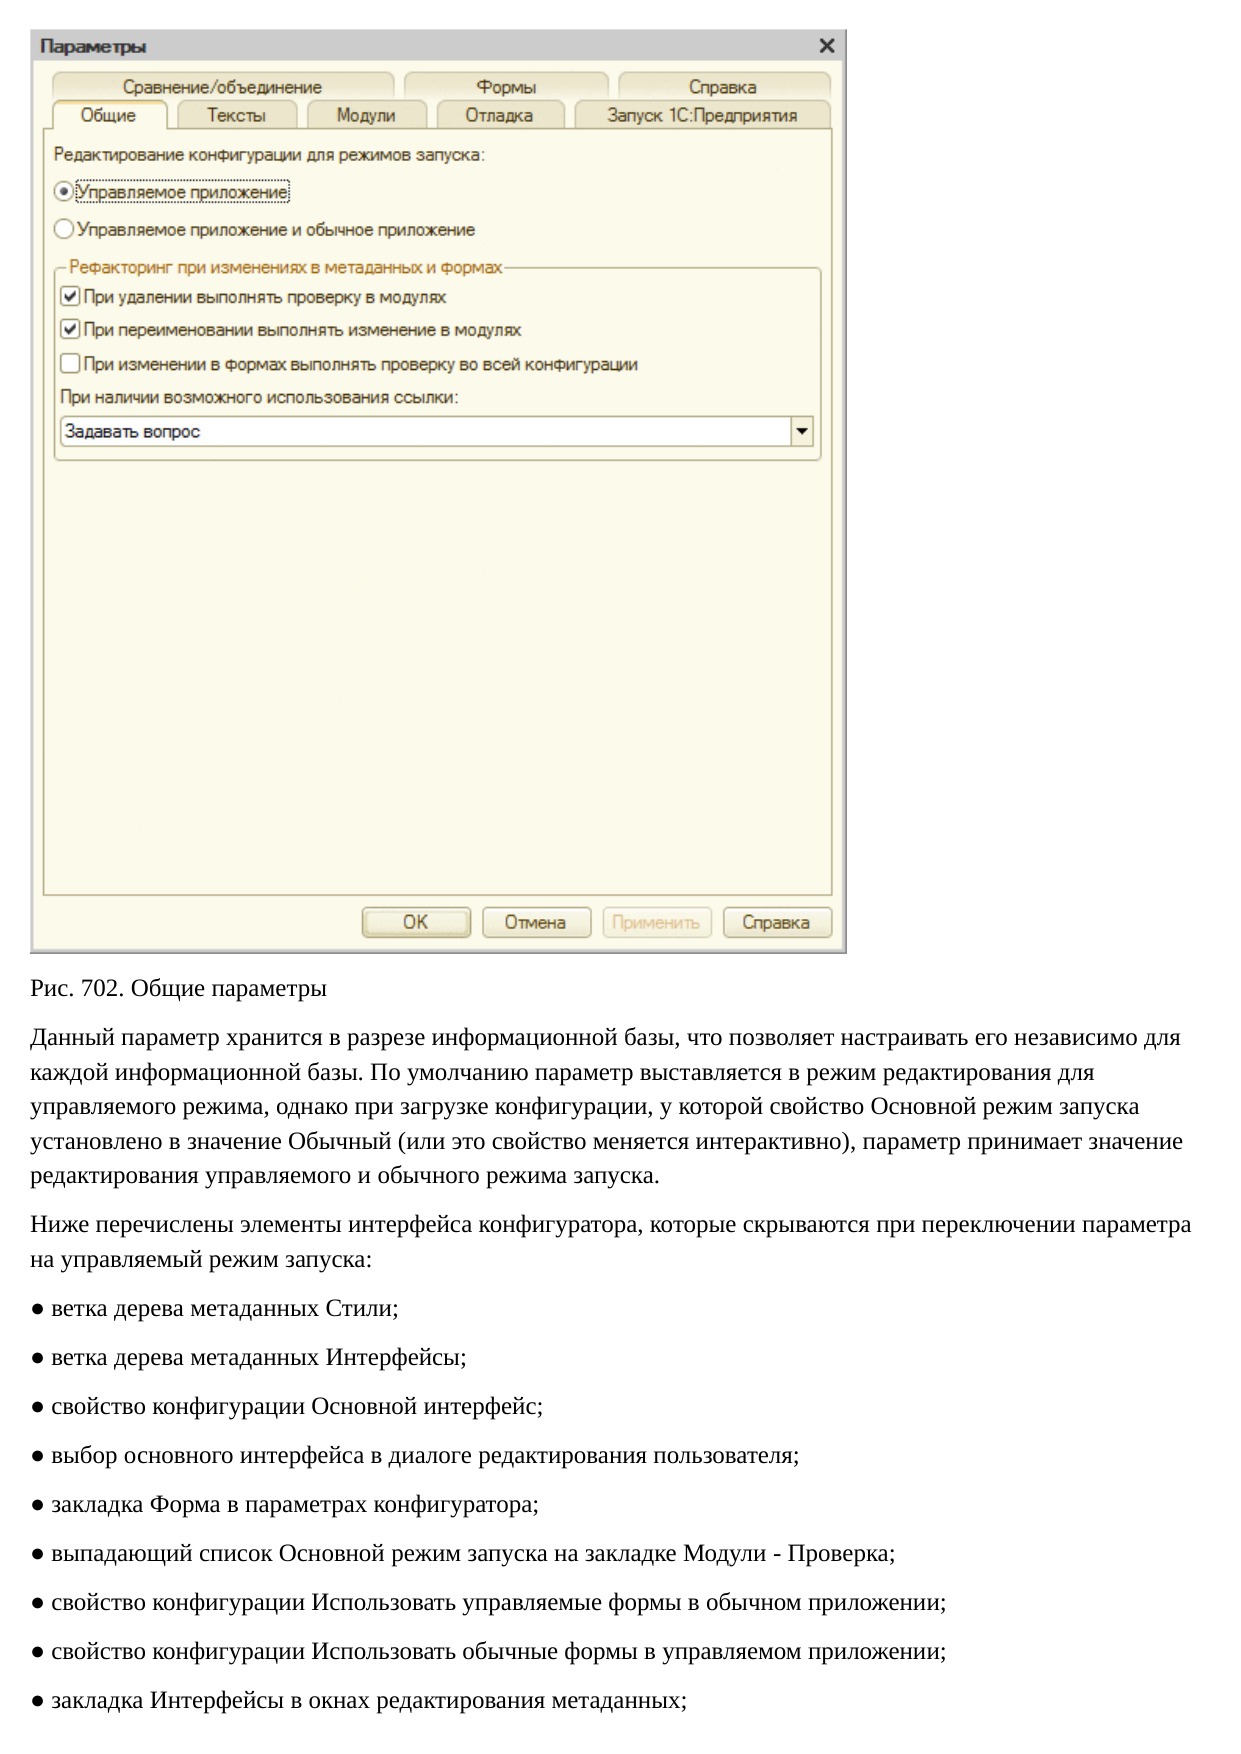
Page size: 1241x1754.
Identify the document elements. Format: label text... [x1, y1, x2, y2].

text ● закладка Интерфейсы в окнах редактирования метаданных; [30, 1686, 1211, 1714]
text Рис. 702. Общие параметры [30, 973, 1211, 1002]
text ● выпадающий список Основной режим запуска на закладке Модули ‑ Проверка; [30, 1538, 1211, 1567]
text ● закладка Форма в параметрах конфигуратора; [30, 1489, 1211, 1518]
text ● свойство конфигурации Использовать управляемые формы в обычном приложении; [30, 1587, 1211, 1616]
text ● ветка дерева метаданных Интерфейсы; [30, 1342, 1211, 1371]
text Данный параметр хранится в разрезе информационной базы, что позволяет настраивать его независимо для каждой информационной базы. По умолчанию параметр выставляется в режим редактирования для управляемого режима, однако при загрузке конфигурации, у которой свойство Основной режим запуска установлено в значение Обычный (или это свойство меняется интерактивно), параметр принимает значение редактирования управляемого и обычного режима запуска. [30, 1022, 1211, 1189]
text ● выбор основного интерфейса в диалоге редактирования пользователя; [30, 1440, 1211, 1469]
text Ниже перечислены элементы интерфейса конфигуратора, которые скрываются при переключении параметра на управляемый режим запуска: [30, 1209, 1211, 1273]
picture [29, 28, 847, 954]
text ● свойство конфигурации Основной интерфейс; [30, 1391, 1211, 1420]
text ● ветка дерева метаданных Стили; [30, 1293, 1211, 1322]
text ● свойство конфигурации Использовать обычные формы в управляемом приложении; [30, 1636, 1211, 1665]
